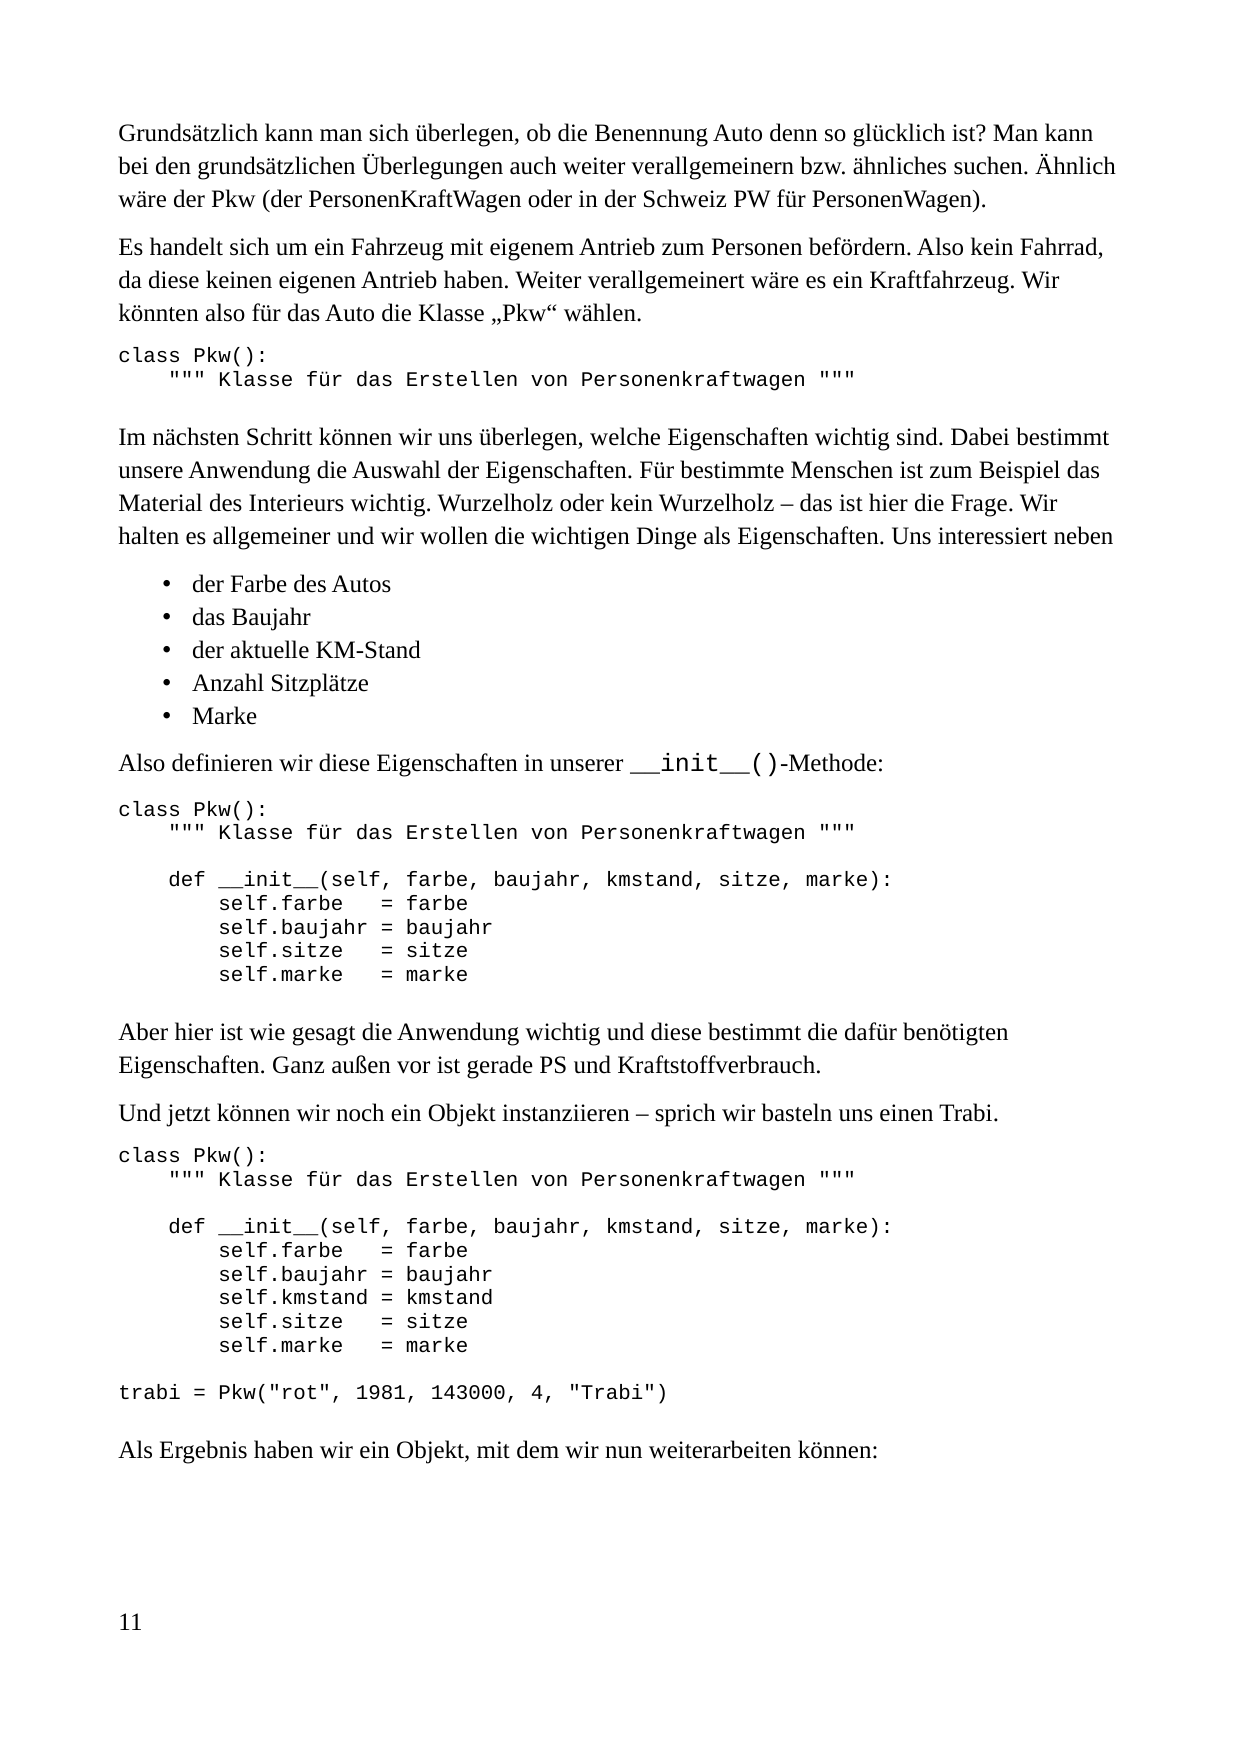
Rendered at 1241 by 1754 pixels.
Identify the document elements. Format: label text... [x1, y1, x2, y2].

text def __init__(self, farbe, baujahr, kmstand, sitze, marke): [118, 1216, 1122, 1240]
text self.marke = marke [118, 1334, 1122, 1358]
text Aber hier ist wie gesagt die Anwendung wichtig und diese bestimmt die dafür benötigten Eigenschaften. Ganz außen vor ist gerade PS und Kraftstoffverbrauch. [118, 1017, 1122, 1079]
text self.farbe = farbe [118, 893, 1122, 917]
text self.kmstand = kmstand [118, 1287, 1122, 1311]
list der aktuelle KM-Stand [162, 635, 1122, 664]
list der Farbe des Autos [162, 569, 1122, 598]
text """ Klasse für das Erstellen von Personenkraftwagen """ [118, 1169, 1122, 1193]
text self.farbe = farbe [118, 1240, 1122, 1264]
text self.marke = marke [118, 964, 1122, 988]
text trabi = Pkw("rot", 1981, 143000, 4, "Trabi") [118, 1382, 1122, 1406]
text self.baujahr = baujahr [118, 1264, 1122, 1287]
list das Baujahr [162, 602, 1122, 631]
text class Pkw(): [118, 1145, 1122, 1169]
text """ Klasse für das Erstellen von Personenkraftwagen """ [118, 822, 1122, 846]
text class Pkw(): [118, 798, 1122, 822]
text Grundsätzlich kann man sich überlegen, ob die Benennung Auto denn so glücklich ist? Man kann bei den grundsätzlichen Überlegungen auch weiter verallgemeinern bzw. ähnliches suchen. Ähnlich wäre der Pkw (der PersonenKraftWagen oder in der Schweiz PW für PersonenWagen). [118, 118, 1122, 213]
list Marke [162, 701, 1122, 730]
text Und jetzt können wir noch ein Objekt instanziieren – sprich wir basteln uns einen Trabi. [118, 1098, 1122, 1127]
text class Pkw(): [118, 345, 1122, 369]
text self.baujahr = baujahr [118, 917, 1122, 940]
text Es handelt sich um ein Fahrzeug mit eigenem Antrieb zum Personen befördern. Also kein Fahrrad, da diese keinen eigenen Antrieb haben. Weiter verallgemeinert wäre es ein Kraftfahrzeug. Wir könnten also für das Auto die Klasse „Pkw“ wählen. [118, 232, 1122, 327]
text Als Ergebnis haben wir ein Objekt, mit dem wir nun weiterarbeiten können: [118, 1435, 1122, 1464]
text """ Klasse für das Erstellen von Personenkraftwagen """ [118, 369, 1122, 393]
text Also definieren wir diese Eigenschaften in unserer __init__()-Methode: [118, 748, 1122, 779]
text self.sitze = sitze [118, 940, 1122, 964]
text self.sitze = sitze [118, 1311, 1122, 1334]
text def __init__(self, farbe, baujahr, kmstand, sitze, marke): [118, 869, 1122, 893]
text Im nächsten Schritt können wir uns überlegen, welche Eigenschaften wichtig sind. Dabei bestimmt unsere Anwendung die Auswahl der Eigenschaften. Für bestimmte Menschen ist zum Beispiel das Material des Interieurs wichtig. Wurzelholz oder kein Wurzelholz – das ist hier die Frage. Wir halten es allgemeiner und wir wollen die wichtigen Dinge als Eigenschaften. Uns interessiert neben [118, 422, 1122, 550]
list Anzahl Sitzplätze [162, 668, 1122, 697]
